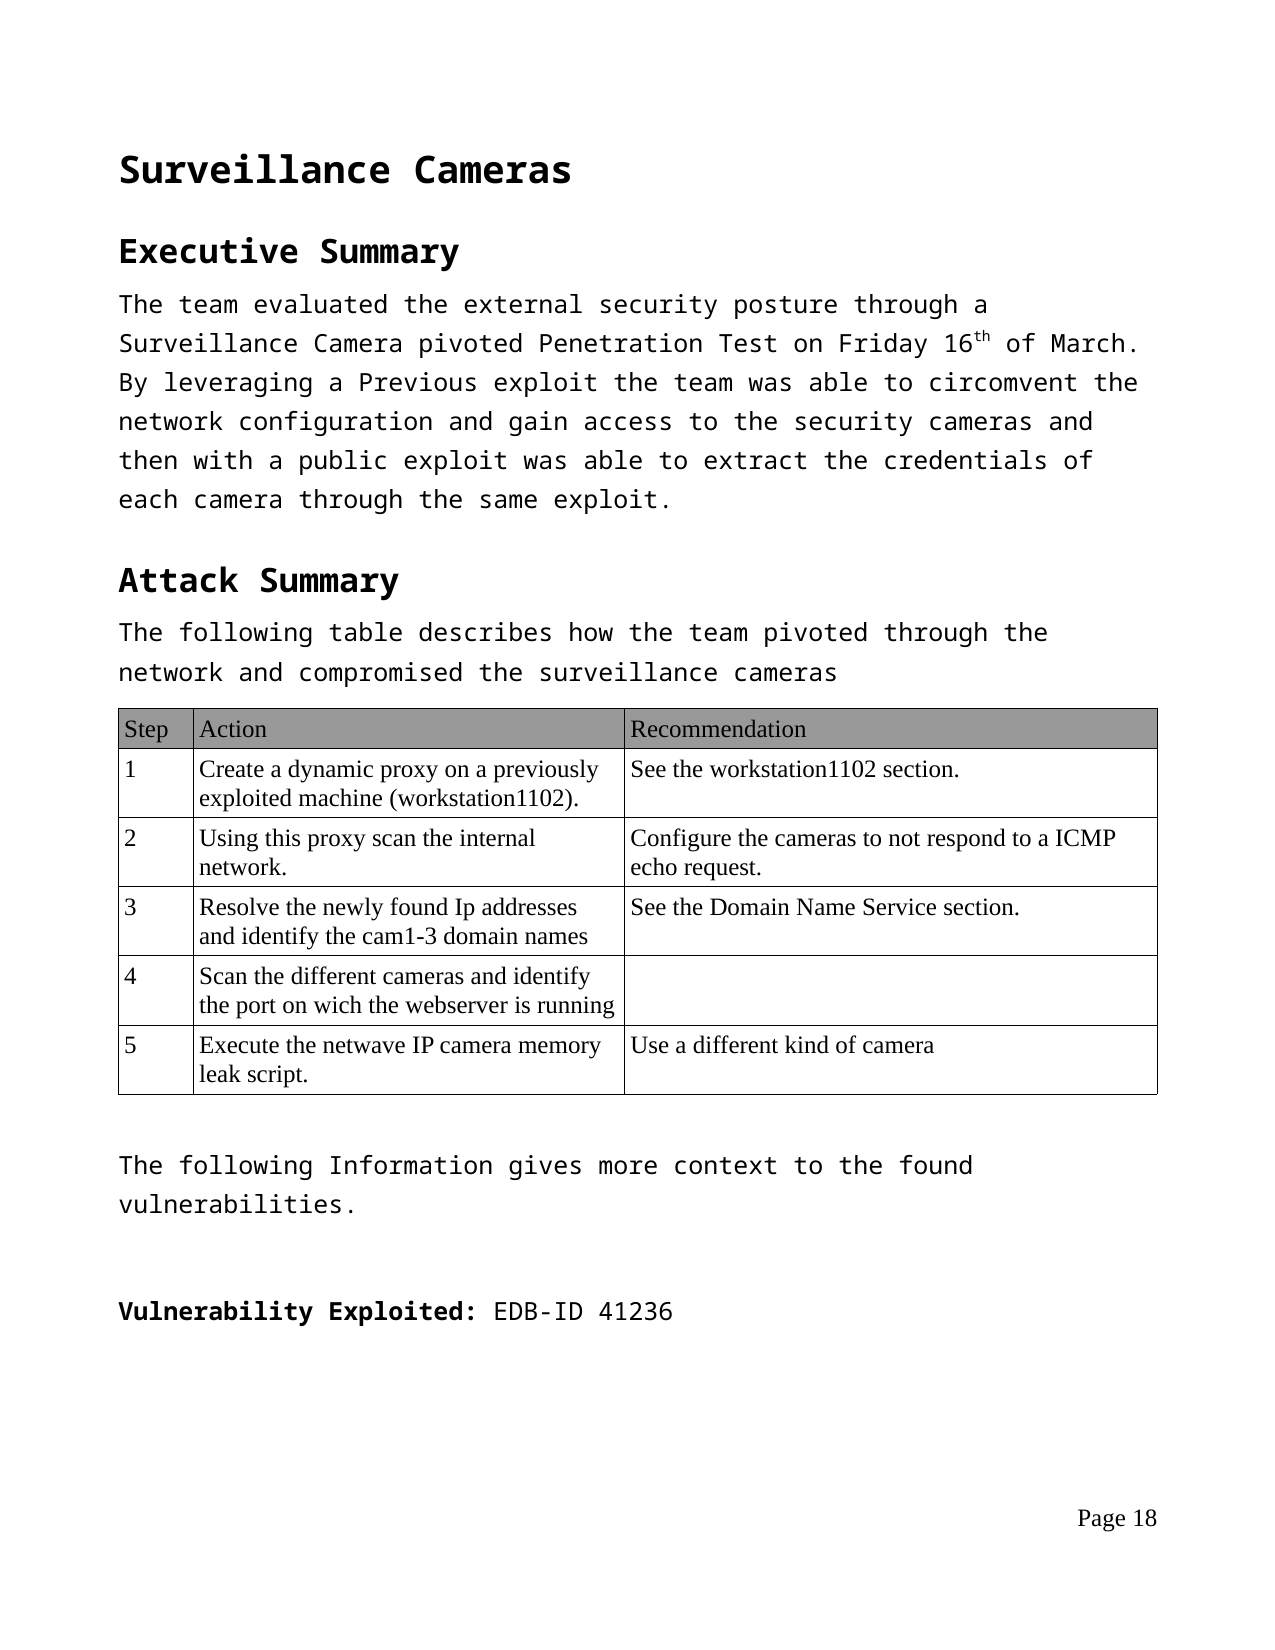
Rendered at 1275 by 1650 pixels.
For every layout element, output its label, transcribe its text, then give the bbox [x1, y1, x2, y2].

table_cell Configure the cameras to not respond to a ICMP echo request. [625, 818, 1157, 886]
table_header Step [119, 709, 193, 748]
table_cell Use a different kind of camera [625, 1026, 1157, 1093]
text The following table describes how the team pivoted through the network and compromised the surveillance cameras [118, 615, 1157, 688]
table_header Recommendation [625, 709, 1157, 748]
text Vulnerability Exploited: EDB-ID 41236 [118, 1294, 1157, 1328]
subtitle Executive Summary [118, 228, 1157, 274]
table_cell 1 [119, 749, 193, 817]
text The team evaluated the external security posture through a Surveillance Camera pivoted Penetration Test on Friday 16th of March. By leveraging a Previous exploit the team was able to circomvent the network configuration and gain access to the security cameras and then with a public exploit was able to extract the credentials of each camera through the same exploit. [118, 286, 1157, 516]
table_header Action [194, 709, 624, 748]
table_cell [625, 956, 1157, 1024]
table_cell 4 [119, 956, 193, 1024]
table_cell Using this proxy scan the internal network. [194, 818, 624, 886]
table_cell 3 [119, 887, 193, 955]
subtitle Attack Summary [118, 557, 1157, 602]
table_cell Scan the different cameras and identify the port on wich the webserver is running [194, 956, 624, 1024]
table_cell See the workstation1102 section. [625, 749, 1157, 817]
table_cell Create a dynamic proxy on a previously exploited machine (workstation1102). [194, 749, 624, 817]
table_cell See the Domain Name Service section. [625, 887, 1157, 955]
text The following Information gives more context to the found vulnerabilities. [118, 1147, 1157, 1221]
table_cell Resolve the newly found Ip addresses and identify the cam1-3 domain names [194, 887, 624, 955]
table_cell 2 [119, 818, 193, 886]
table_cell 5 [119, 1026, 193, 1093]
table_cell Execute the netwave IP camera memory leak script. [194, 1026, 624, 1093]
subtitle Surveillance Cameras [118, 143, 1157, 195]
